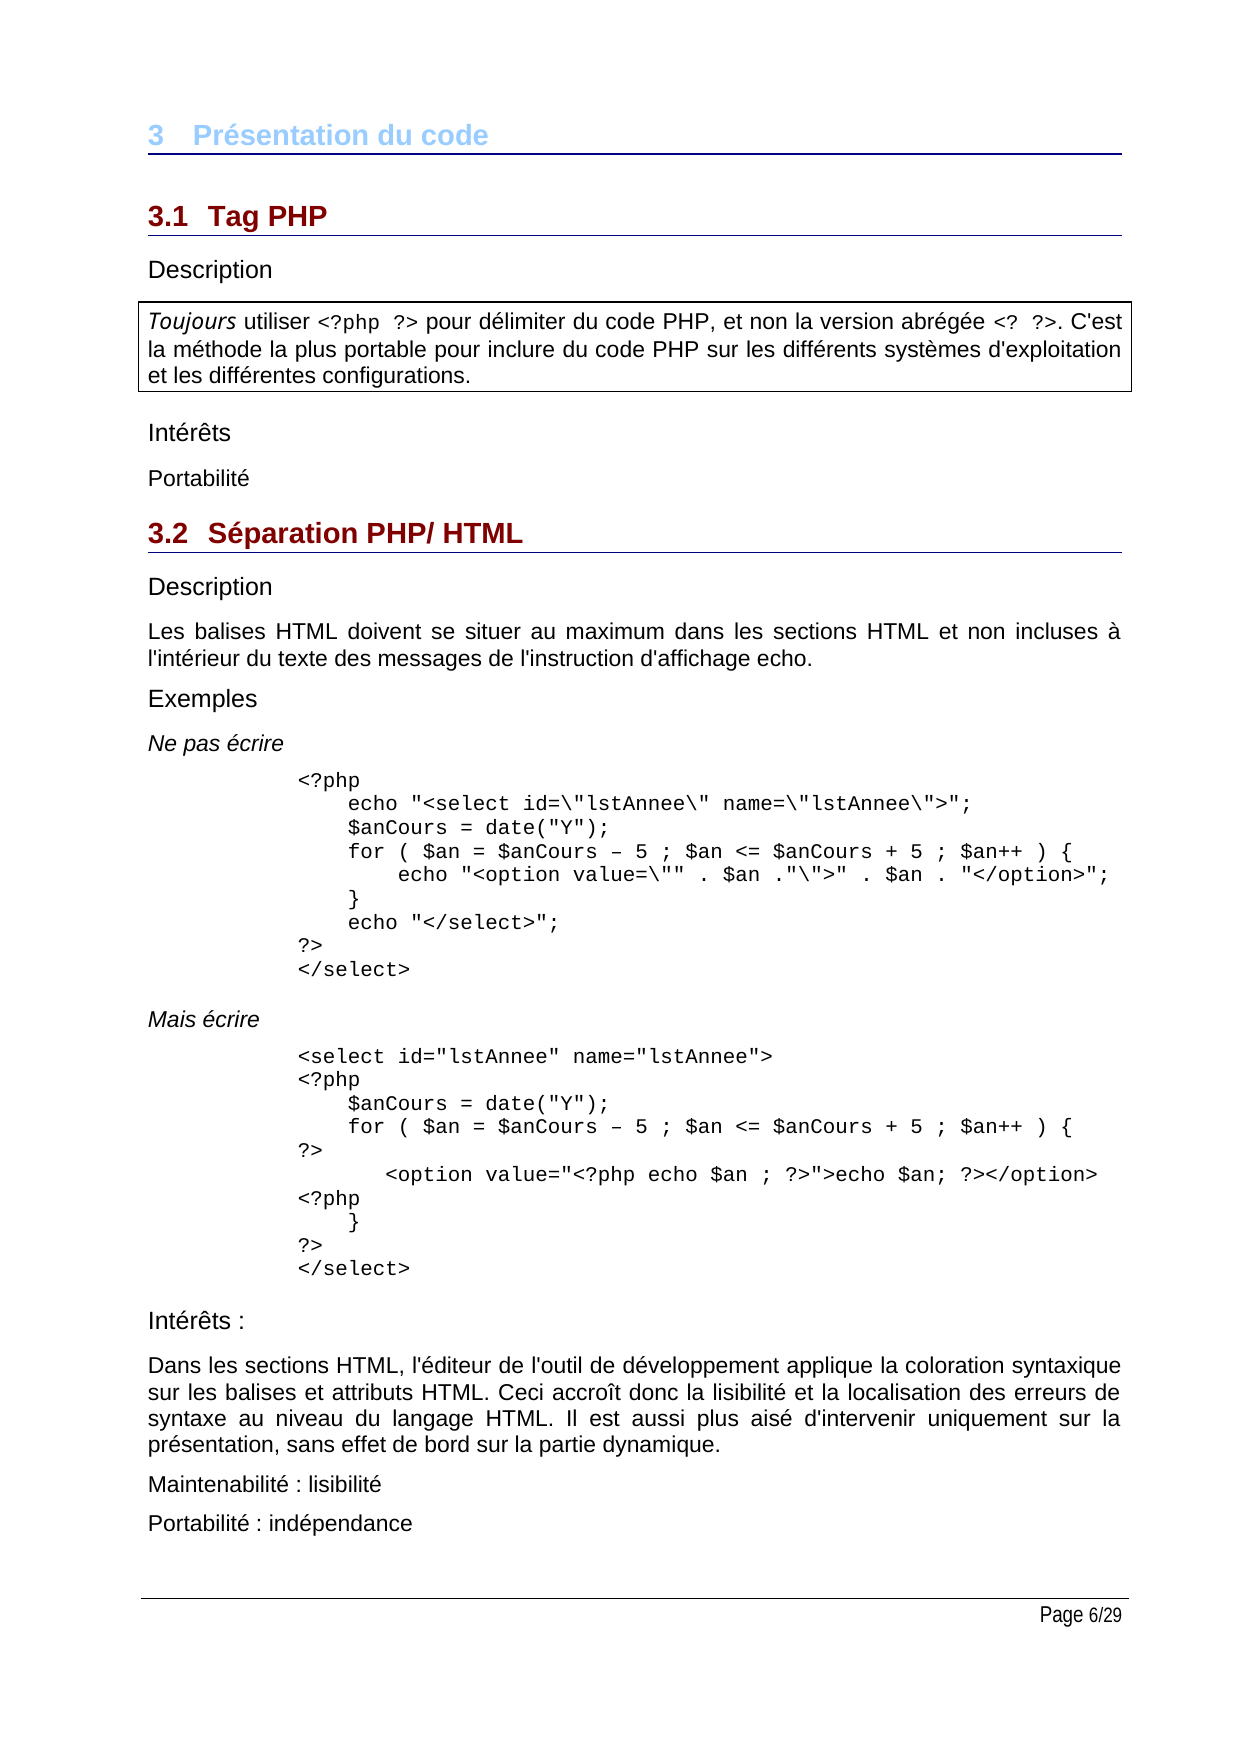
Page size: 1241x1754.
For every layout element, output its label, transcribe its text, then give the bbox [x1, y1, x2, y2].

text </select> [298, 1258, 1122, 1282]
text } [298, 1211, 1122, 1235]
text Portabilité : indépendance [148, 1510, 1122, 1536]
text Intérêts : [148, 1306, 1122, 1334]
text Description [148, 255, 1122, 284]
text <option value="<?php echo $an ; ?>">echo $an; ?></option> [298, 1164, 1122, 1187]
text echo "<select id=\"lstAnnee\" name=\"lstAnnee\">"; [298, 793, 1122, 817]
text Portabilité [148, 464, 1122, 491]
text echo "</select>"; [298, 912, 1122, 935]
subtitle Séparation PHP/ HTML [148, 516, 1122, 552]
text ?> [298, 1235, 1122, 1258]
text echo "<option value=\"" . $an ."\">" . $an . "</option>"; [298, 864, 1122, 888]
subtitle Présentation du code [148, 117, 1122, 153]
text </select> [298, 959, 1122, 983]
text Mais écrire [148, 1006, 1122, 1033]
text ?> [298, 1140, 1122, 1164]
text } [298, 888, 1122, 912]
text for ( $an = $anCours – 5 ; $an <= $anCours + 5 ; $an++ ) { [298, 841, 1122, 864]
text Les balises HTML doivent se situer au maximum dans les sections HTML et non incluses à l'intérieur du texte des messages de l'instruction d'affichage echo. [148, 618, 1122, 671]
text Maintenabilité : lisibilité [148, 1471, 1122, 1497]
text Description [148, 572, 1122, 601]
text <select id="lstAnnee" name="lstAnnee"> [298, 1046, 1122, 1069]
text $anCours = date("Y"); [298, 1093, 1122, 1117]
subtitle Tag PHP [148, 199, 1122, 235]
text Exemples [148, 684, 1122, 713]
text Dans les sections HTML, l'éditeur de l'outil de développement applique la coloration syntaxique sur les balises et attributs HTML. Ceci accroît donc la lisibilité et la localisation des erreurs de syntaxe au niveau du langage HTML. Il est aussi plus aisé d'intervenir uniquement sur la présentation, sans effet de bord sur la partie dynamique. [148, 1352, 1122, 1458]
text Ne pas écrire [148, 730, 1122, 757]
text $anCours = date("Y"); [298, 817, 1122, 841]
text ?> [298, 935, 1122, 959]
text <?php [298, 1187, 1122, 1211]
text Intérêts [148, 418, 1122, 447]
text for ( $an = $anCours – 5 ; $an <= $anCours + 5 ; $an++ ) { [298, 1117, 1122, 1140]
text <?php [298, 770, 1122, 793]
text <?php [298, 1069, 1122, 1093]
text Toujours utiliser <?php ?> pour délimiter du code PHP, et non la version abrégée <? ?>. C'est la méthode la plus portable pour inclure du code PHP sur les différents systèmes d'exploitation et les différentes configurations. [139, 303, 1131, 391]
